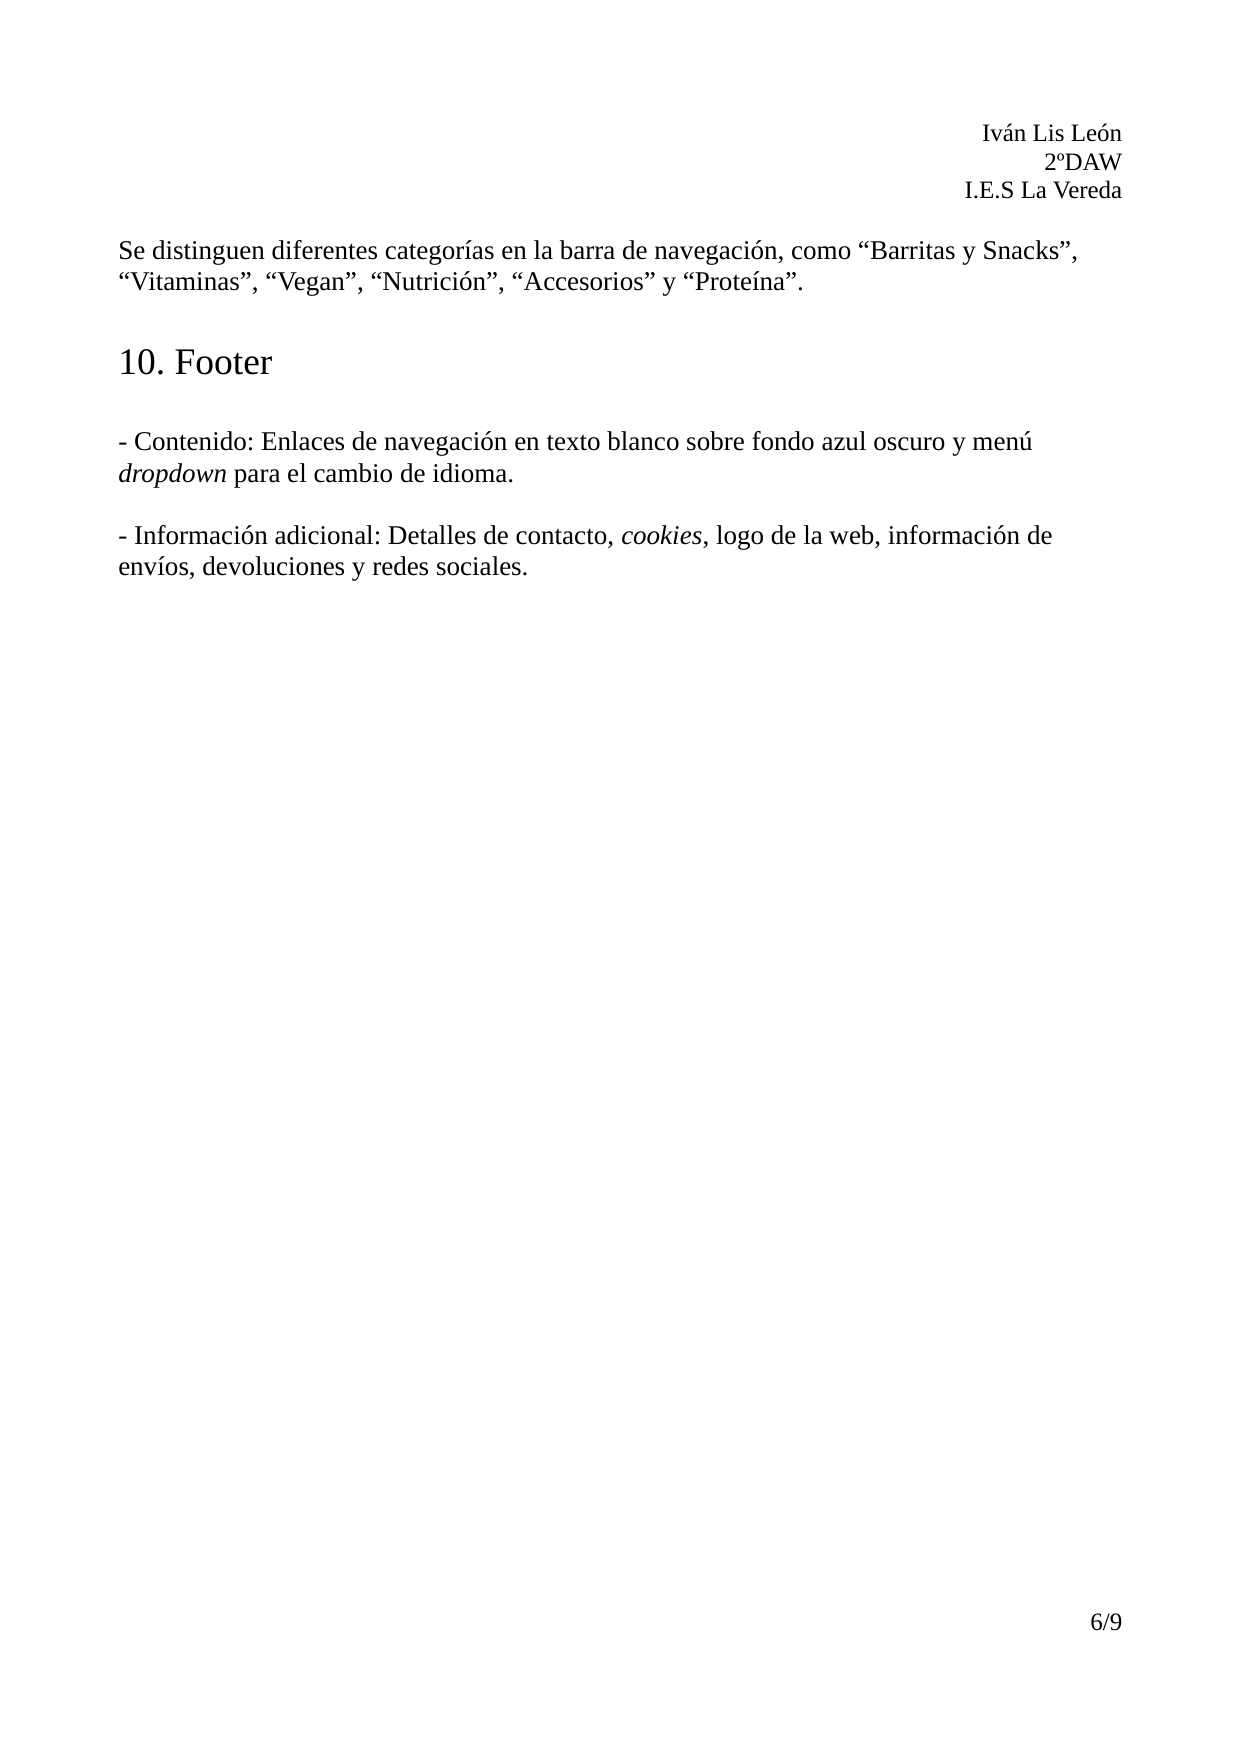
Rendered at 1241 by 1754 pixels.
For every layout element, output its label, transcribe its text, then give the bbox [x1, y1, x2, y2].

text - Contenido: Enlaces de navegación en texto blanco sobre fondo azul oscuro y menú dropdown para el cambio de idioma. [118, 426, 1122, 488]
text - Información adicional: Detalles de contacto, cookies, logo de la web, información de envíos, devoluciones y redes sociales. [118, 519, 1122, 581]
text 10. Footer [118, 339, 1122, 382]
text Se distinguen diferentes categorías en la barra de navegación, como “Barritas y Snacks”, “Vitaminas”, “Vegan”, “Nutrición”, “Accesorios” y “Proteína”. [118, 234, 1122, 296]
